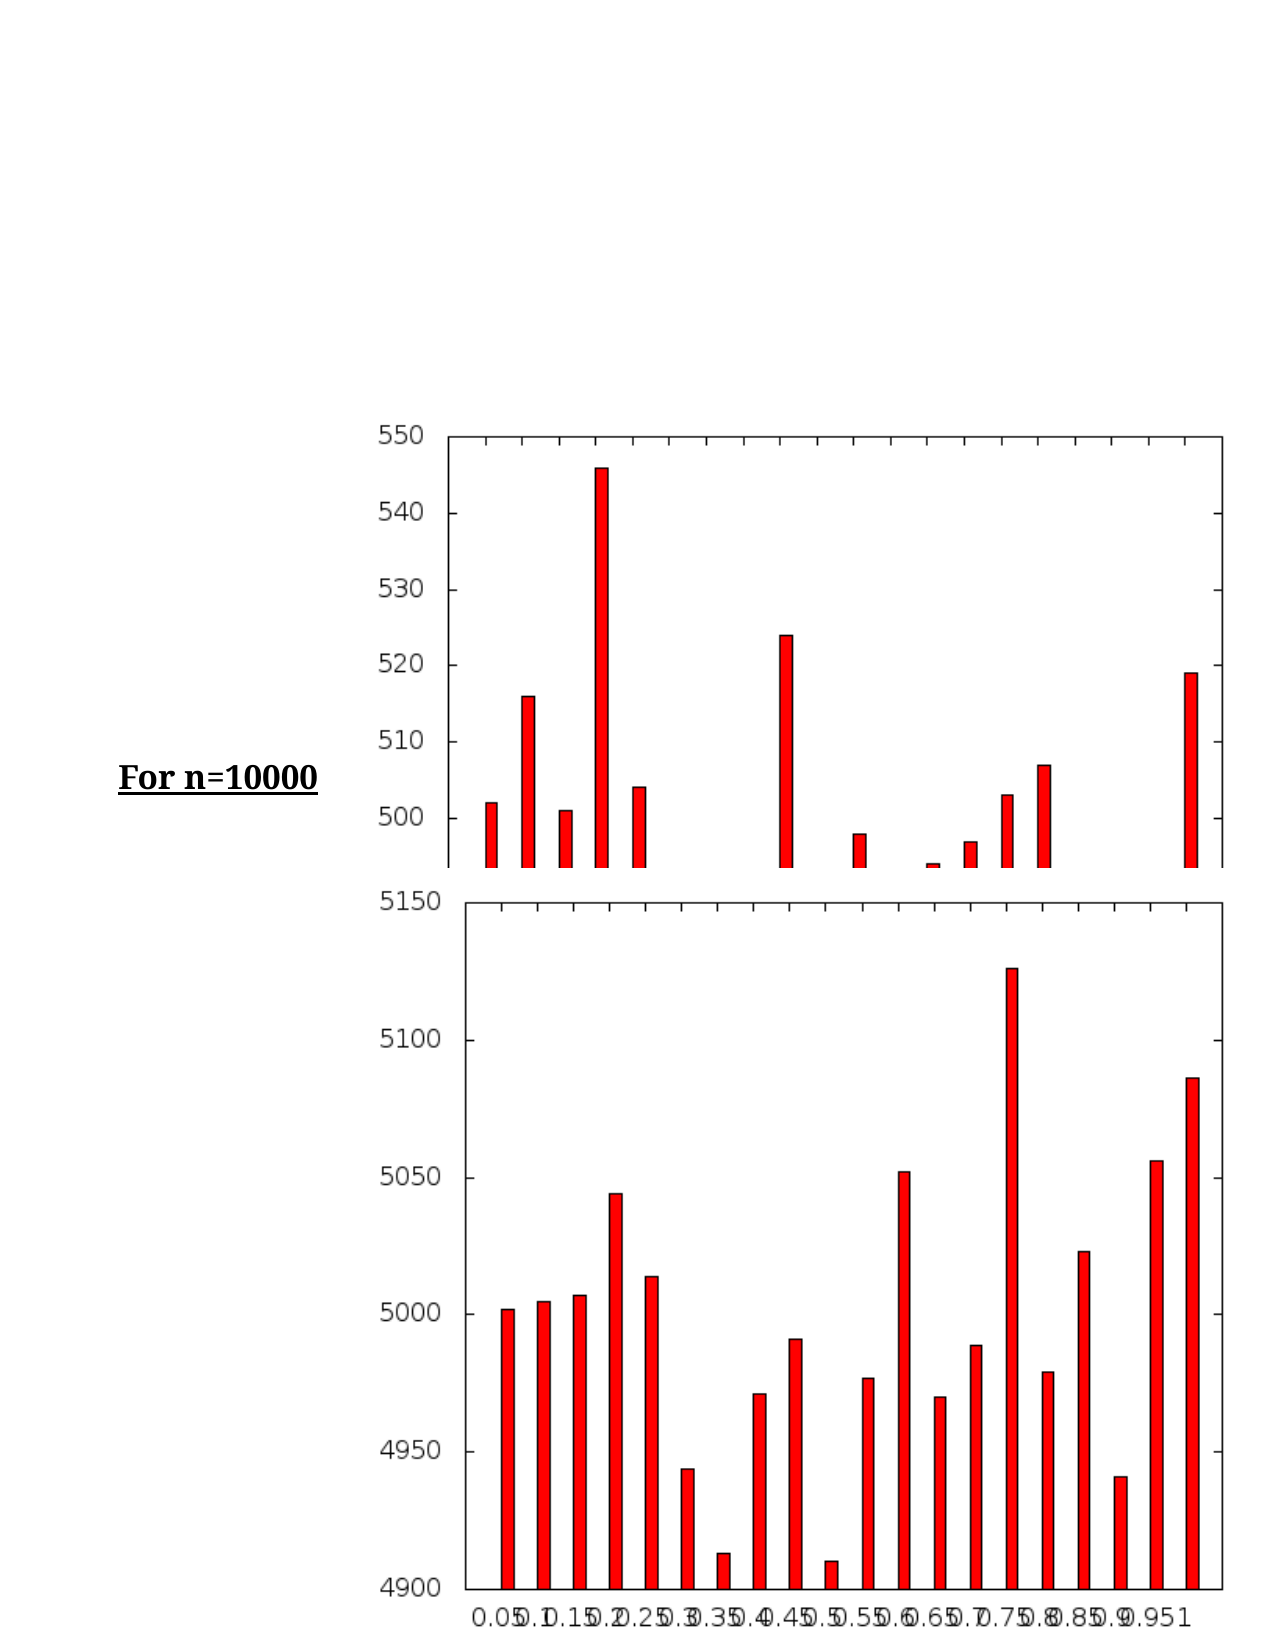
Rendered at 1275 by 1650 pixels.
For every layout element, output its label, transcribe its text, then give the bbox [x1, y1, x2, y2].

text For n=10000 [118, 754, 337, 799]
picture [337, 402, 1275, 1650]
